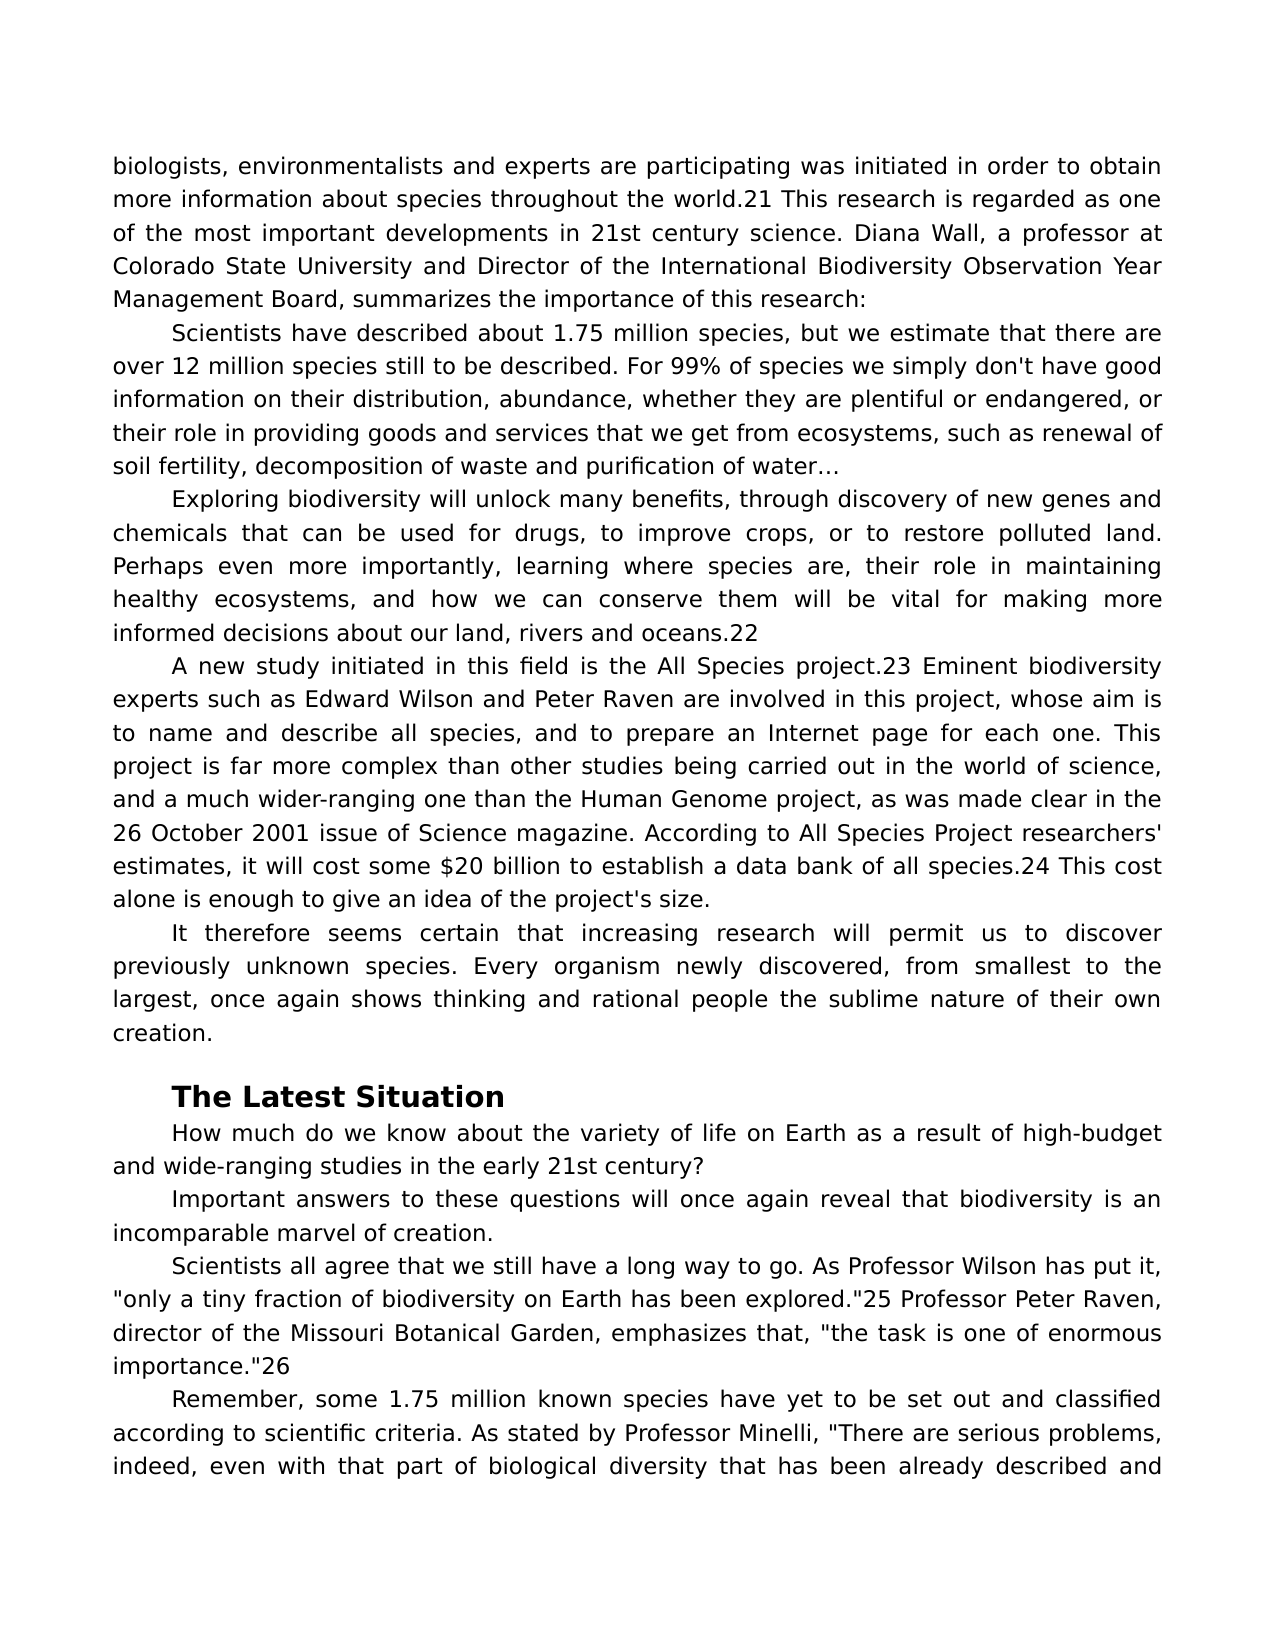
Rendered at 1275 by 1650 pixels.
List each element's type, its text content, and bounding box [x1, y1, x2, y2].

text A new study initiated in this field is the All Species project.23 Eminent biodiversity experts such as Edward Wilson and Peter Raven are involved in this project, whose aim is to name and describe all species, and to prepare an Internet page for each one. This project is far more complex than other studies being carried out in the world of science, and a much wider-ranging one than the Human Genome project, as was made clear in the 26 October 2001 issue of Science magazine. According to All Species Project researchers' estimates, it will cost some $20 billion to establish a data bank of all species.24 This cost alone is enough to give an idea of the project's size. [112, 648, 1163, 914]
text Scientists have described about 1.75 million species, but we estimate that there are over 12 million species still to be described. For 99% of species we simply don't have good information on their distribution, abundance, whether they are plentiful or endangered, or their role in providing goods and services that we get from ecosystems, such as renewal of soil fertility, decomposition of waste and purification of water… [112, 314, 1163, 481]
text Scientists all agree that we still have a long way to go. As Professor Wilson has put it, "only a tiny fraction of biodiversity on Earth has been explored."25 Professor Peter Raven, director of the Missouri Botanical Garden, emphasizes that, "the task is one of enormous importance."26 [112, 1248, 1163, 1381]
text Remember, some 1.75 million known species have yet to be set out and classified according to scientific criteria. As stated by Professor Minelli, "There are serious problems, indeed, even with that part of biological diversity that has been already described and [112, 1381, 1163, 1481]
text It therefore seems certain that increasing research will permit us to discover previously unknown species. Every organism newly discovered, from smallest to the largest, once again shows thinking and rational people the sublime nature of their own creation. [112, 914, 1163, 1048]
text Exploring biodiversity will unlock many benefits, through discovery of new genes and chemicals that can be used for drugs, to improve crops, or to restore polluted land. Perhaps even more importantly, learning where species are, their role in maintaining healthy ecosystems, and how we can conserve them will be vital for making more informed decisions about our land, rivers and oceans.22 [112, 481, 1163, 648]
text Important answers to these questions will once again reveal that biodiversity is an incomparable marvel of creation. [112, 1181, 1163, 1248]
text The Latest Situation [112, 1081, 1163, 1114]
text biologists, environmentalists and experts are participating was initiated in order to obtain more information about species throughout the world.21 This research is regarded as one of the most important developments in 21st century science. Diana Wall, a professor at Colorado State University and Director of the International Biodiversity Observation Year Management Board, summarizes the importance of this research: [112, 148, 1163, 314]
text How much do we know about the variety of life on Earth as a result of high-budget and wide-ranging studies in the early 21st century? [112, 1114, 1163, 1181]
